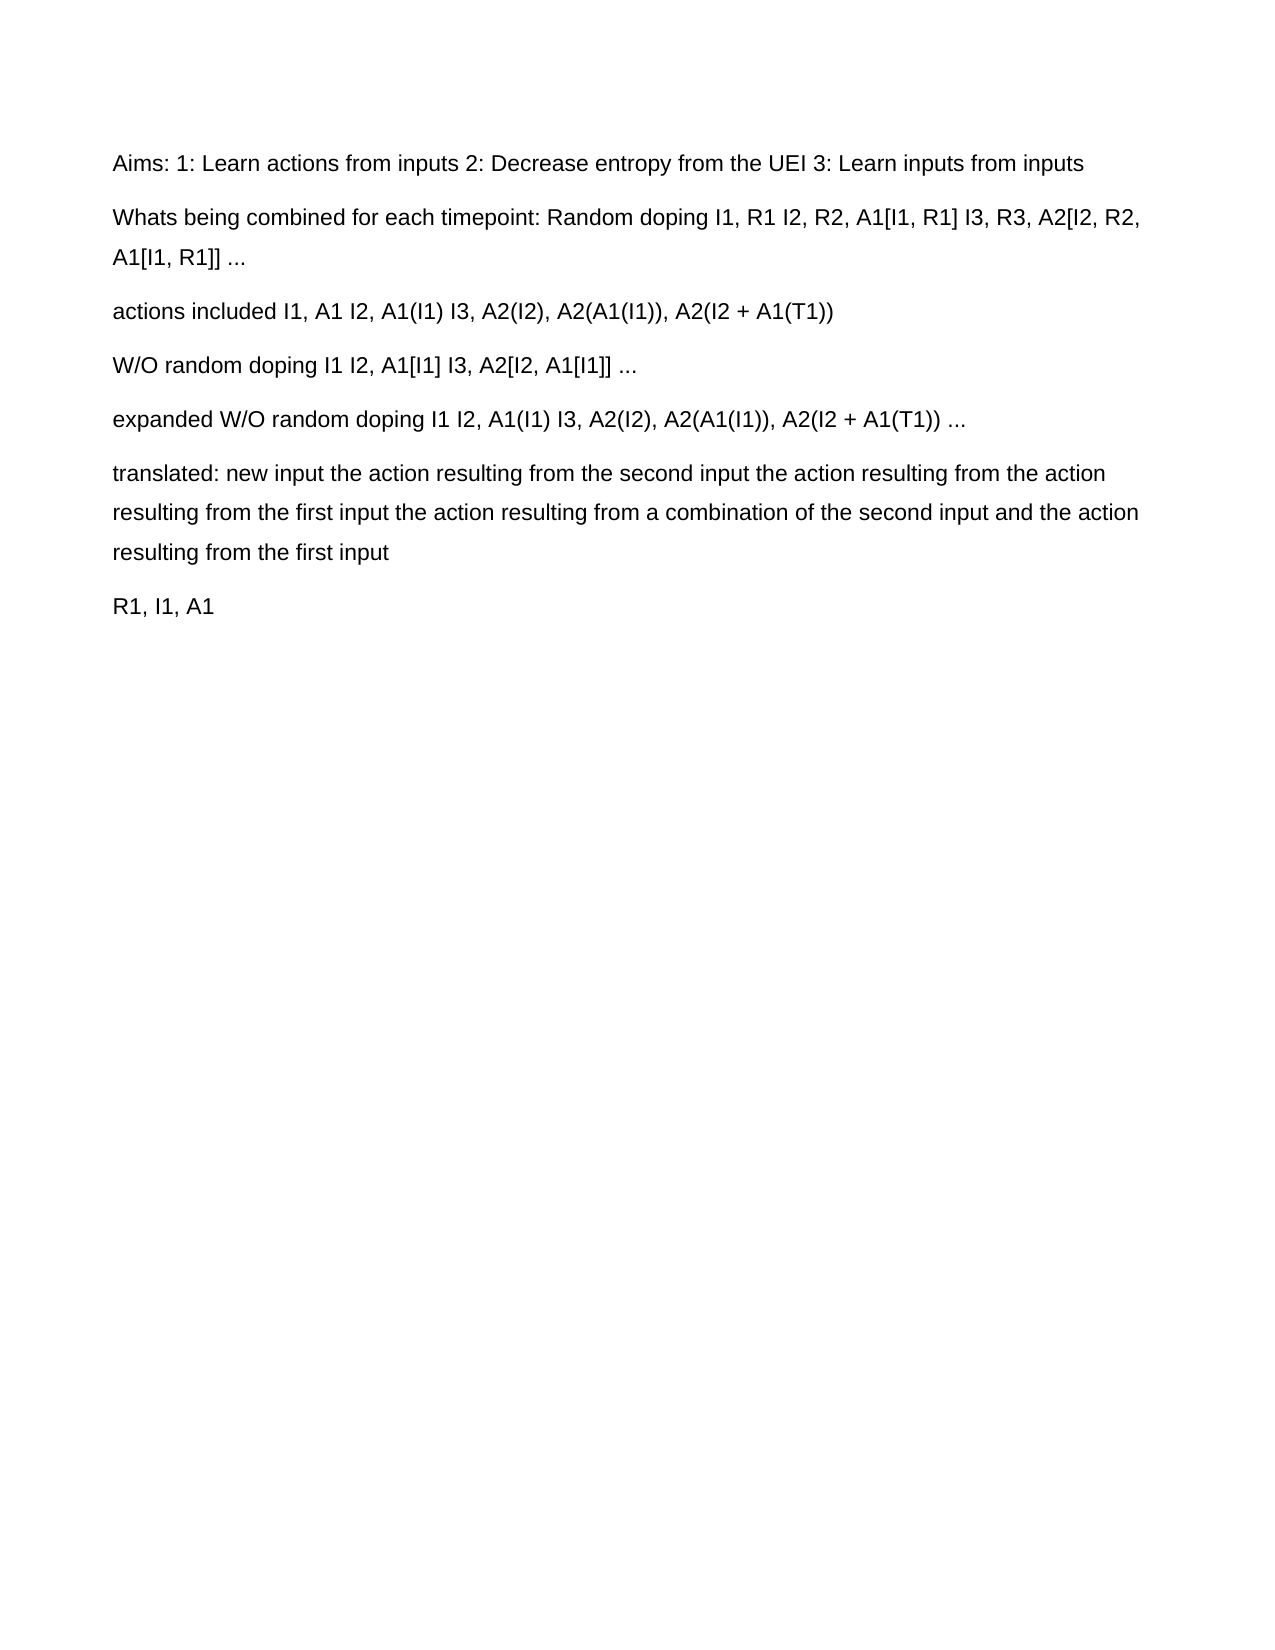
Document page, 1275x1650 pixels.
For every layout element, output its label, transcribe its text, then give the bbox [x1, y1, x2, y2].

text actions included I1, A1 I2, A1(I1) I3, A2(I2), A2(A1(I1)), A2(I2 + A1(T1)) [112, 298, 1162, 324]
text Whats being combined for each timepoint: Random doping I1, R1 I2, R2, A1[I1, R1] I3, R3, A2[I2, R2, A1[I1, R1]] ... [112, 204, 1162, 270]
text expanded W/O random doping I1 I2, A1(I1) I3, A2(I2), A2(A1(I1)), A2(I2 + A1(T1)) ... [112, 406, 1162, 432]
text W/O random doping I1 I2, A1[I1] I3, A2[I2, A1[I1]] ... [112, 352, 1162, 378]
text Aims: 1: Learn actions from inputs 2: Decrease entropy from the UEI 3: Learn inputs from inputs [112, 150, 1162, 176]
text translated: new input the action resulting from the second input the action resulting from the action resulting from the first input the action resulting from a combination of the second input and the action resulting from the first input [112, 460, 1162, 565]
text R1, I1, A1 [112, 593, 1162, 619]
